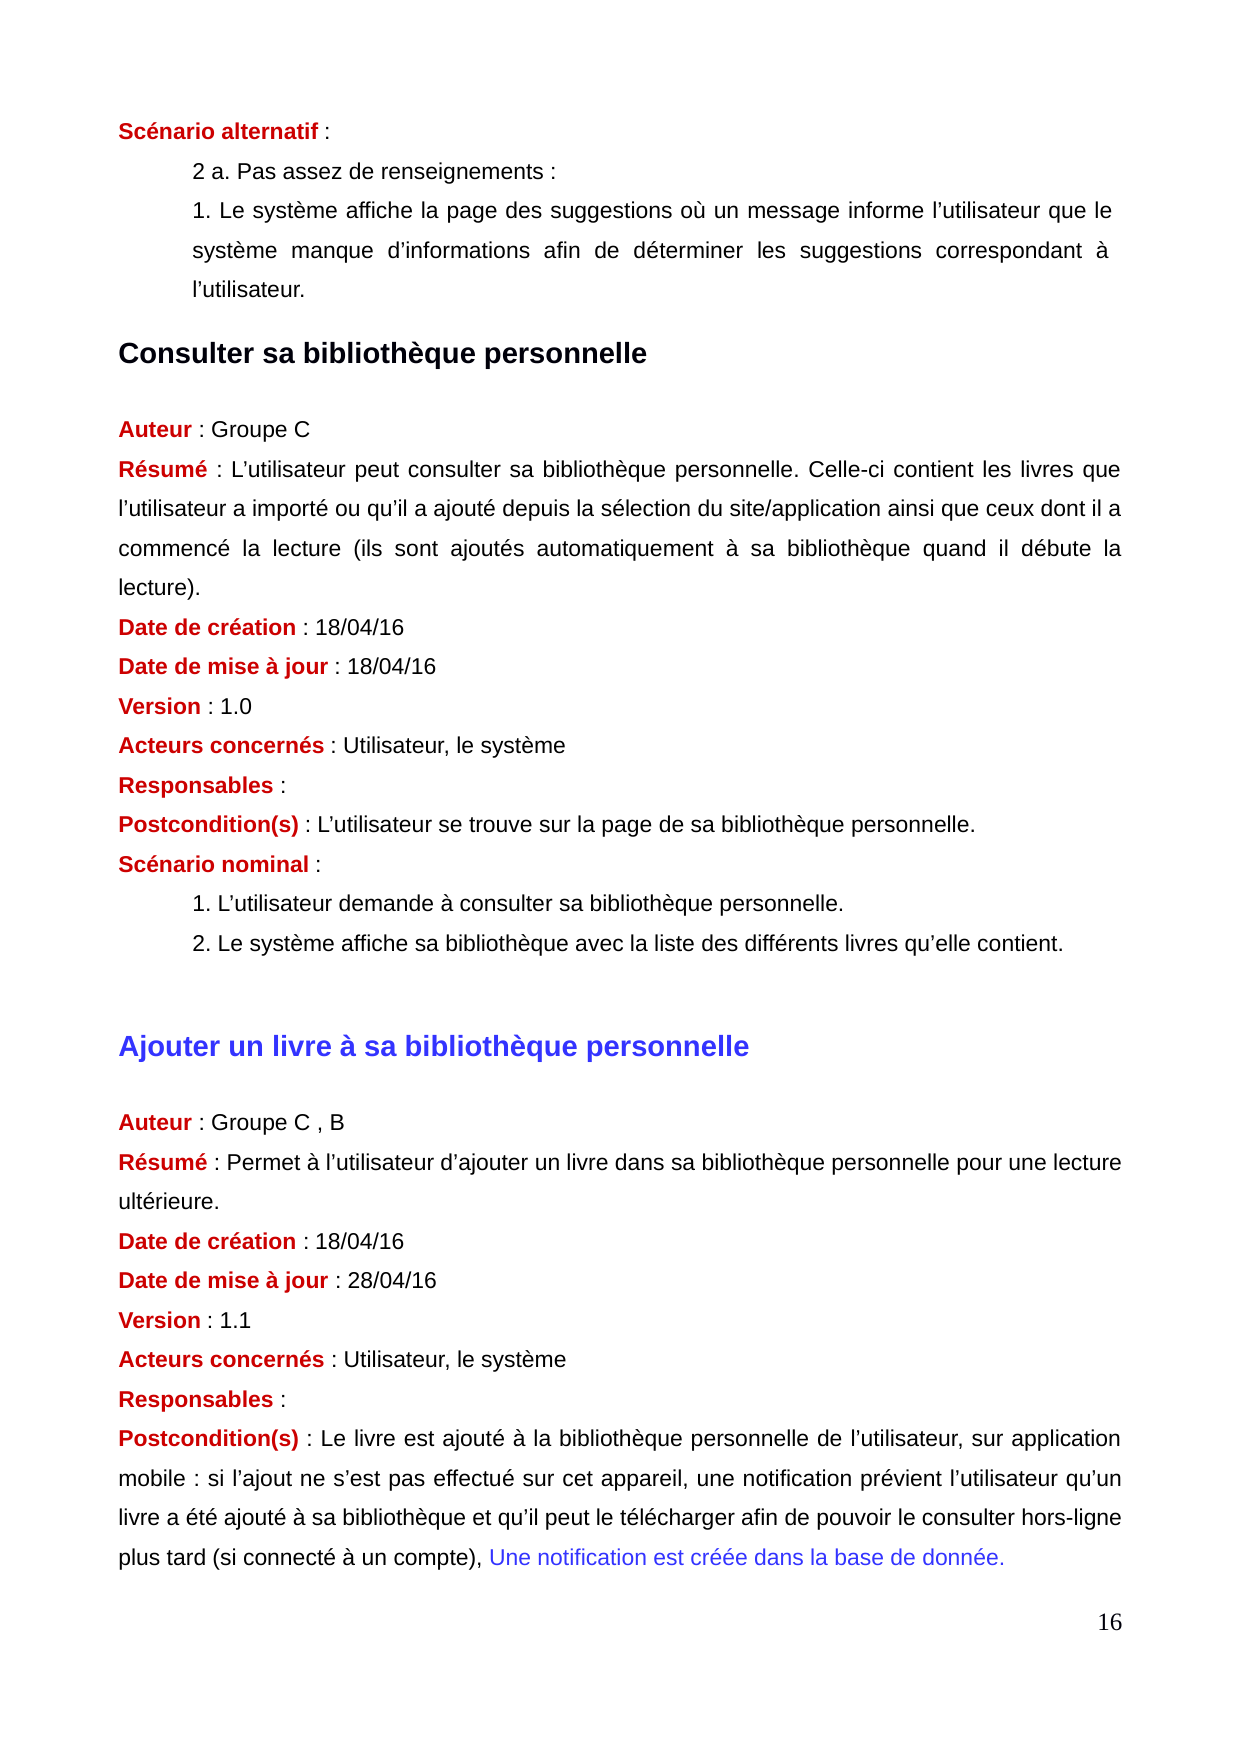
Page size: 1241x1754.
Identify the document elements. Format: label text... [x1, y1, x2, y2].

text Responsables : [118, 1386, 1122, 1412]
text Postcondition(s) : Le livre est ajouté à la bibliothèque personnelle de l’utilisateur, sur application mobile : si l’ajout ne s’est pas effectué sur cet appareil, une notification prévient l’utilisateur qu’un livre a été ajouté à sa bibliothèque et qu’il peut le télécharger afin de pouvoir le consulter hors-ligne plus tard (si connecté à un compte), Une notification est créée dans la base de donnée. [118, 1425, 1122, 1570]
text 1. Le système affiche la page des suggestions où un message informe l’utilisateur que le système manque d’informations afin de déterminer les suggestions correspondant à l’utilisateur. [118, 197, 1122, 302]
text Date de mise à jour : 18/04/16 [118, 653, 1122, 679]
text 2 a. Pas assez de renseignements : [118, 158, 1122, 184]
text Scénario nominal : [118, 851, 1122, 877]
subtitle Ajouter un livre à sa bibliothèque personnelle [118, 1029, 1122, 1063]
text Résumé : Permet à l’utilisateur d’ajouter un livre dans sa bibliothèque personnelle pour une lecture ultérieure. [118, 1149, 1122, 1214]
subtitle Consulter sa bibliothèque personnelle [118, 336, 1122, 370]
text Version : 1.1 [118, 1307, 1122, 1333]
text Postcondition(s) : L’utilisateur se trouve sur la page de sa bibliothèque personnelle. [118, 811, 1122, 837]
text 2. Le système affiche sa bibliothèque avec la liste des différents livres qu’elle contient. [118, 930, 1122, 956]
text Responsables : [118, 772, 1122, 798]
text Auteur : Groupe C [118, 416, 1122, 442]
text Date de mise à jour : 28/04/16 [118, 1267, 1122, 1293]
text Date de création : 18/04/16 [118, 613, 1122, 640]
text 1. L’utilisateur demande à consulter sa bibliothèque personnelle. [118, 890, 1122, 917]
text Acteurs concernés : Utilisateur, le système [118, 1346, 1122, 1373]
text Auteur : Groupe C , B [118, 1109, 1122, 1136]
text Scénario alternatif : [118, 118, 1122, 144]
text Date de création : 18/04/16 [118, 1228, 1122, 1254]
text Acteurs concernés : Utilisateur, le système [118, 732, 1122, 758]
text Version : 1.0 [118, 693, 1122, 719]
text Résumé : L’utilisateur peut consulter sa bibliothèque personnelle. Celle-ci contient les livres que l’utilisateur a importé ou qu’il a ajouté depuis la sélection du site/application ainsi que ceux dont il a commencé la lecture (ils sont ajoutés automatiquement à sa bibliothèque quand il débute la lecture). [118, 456, 1122, 600]
